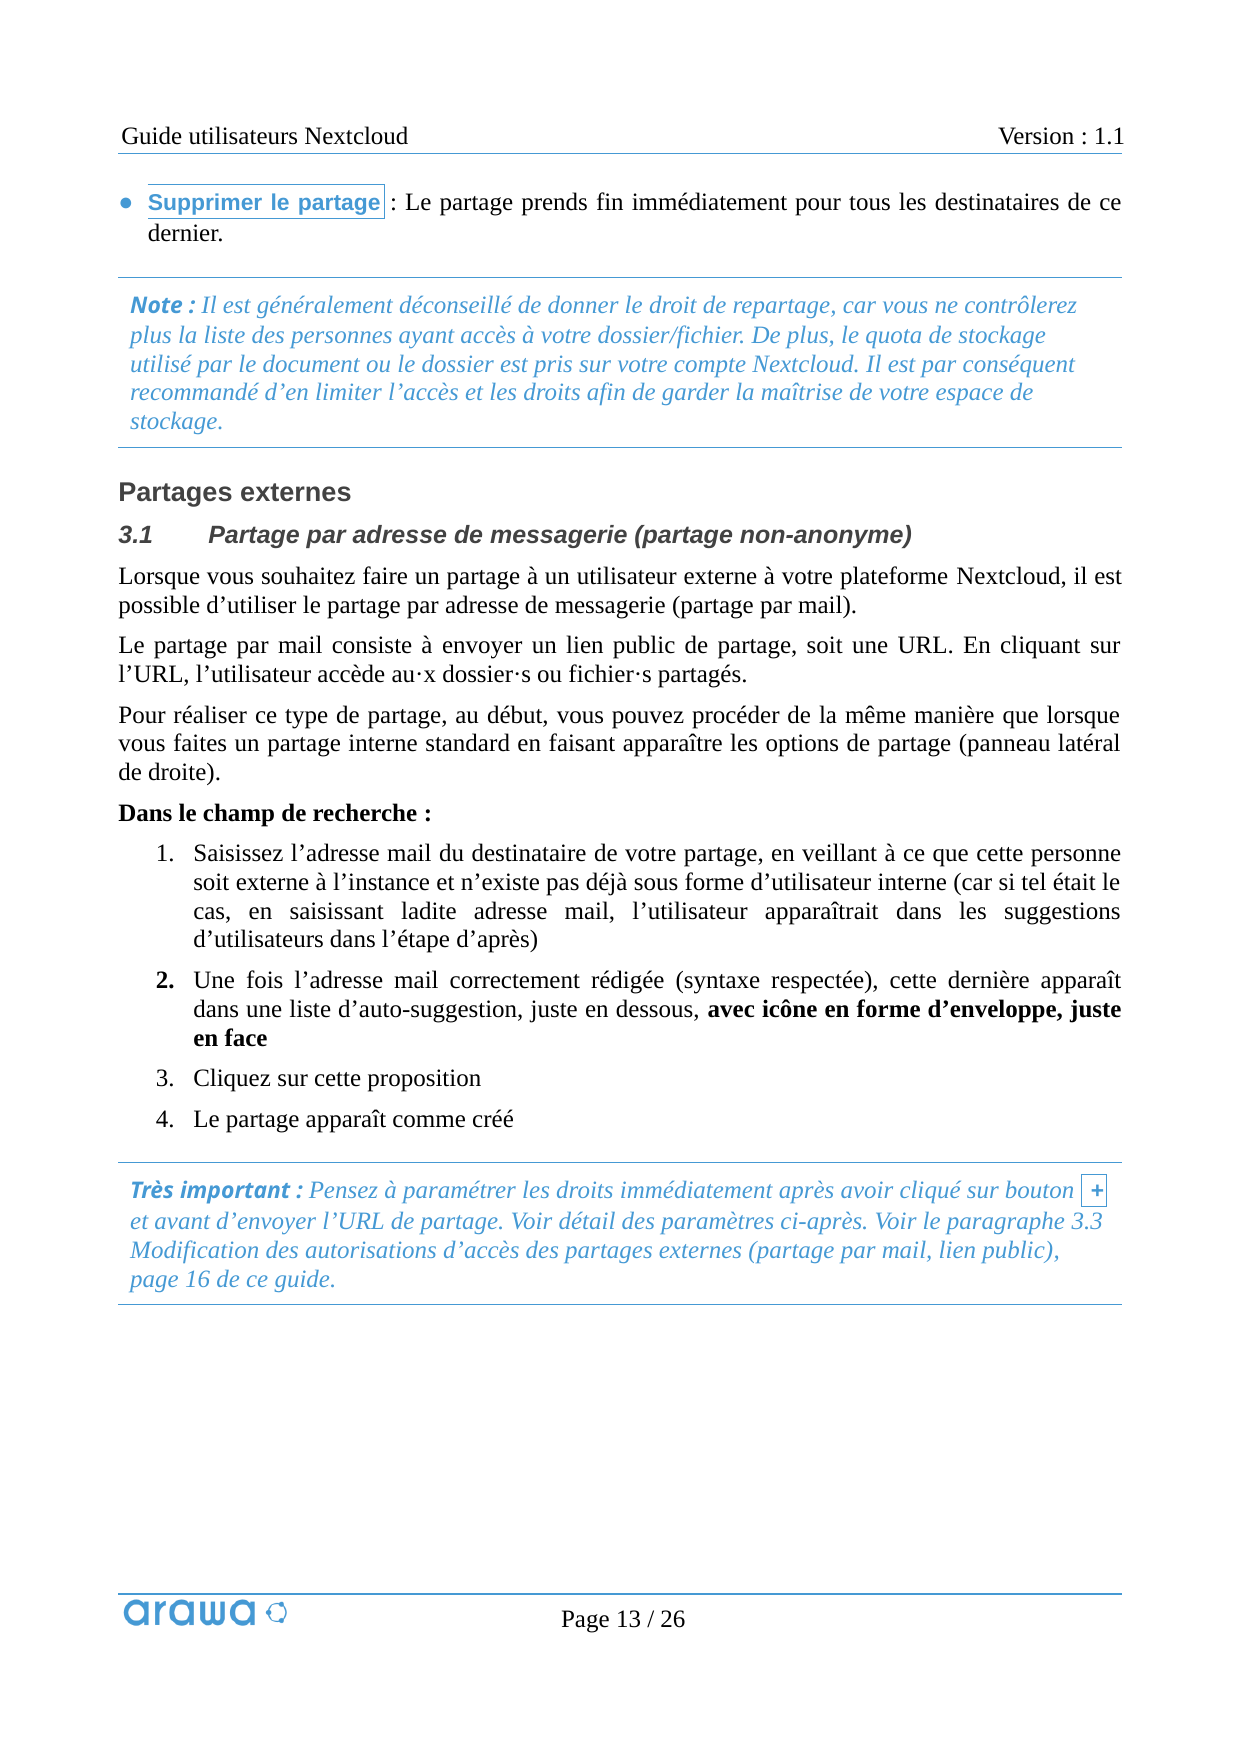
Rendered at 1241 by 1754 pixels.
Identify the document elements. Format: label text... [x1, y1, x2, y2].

list Cliquez sur cette proposition [156, 1063, 1122, 1092]
text Lorsque vous souhaitez faire un partage à un utilisateur externe à votre plateforme Nextcloud, il est possible d’utiliser le partage par adresse de messagerie (partage par mail). [118, 561, 1122, 619]
text Note : Il est généralement déconseillé de donner le droit de repartage, car vous ne contrôlerez plus la liste des personnes ayant accès à votre dossier/fichier. De plus, le quota de stockage utilisé par le document ou le dossier est pris sur votre compte Nextcloud. Il est par conséquent recommandé d’en limiter l’accès et les droits afin de garder la maîtrise de votre espace de stockage. [118, 278, 1122, 447]
text Pour réaliser ce type de partage, au début, vous pouvez procéder de la même manière que lorsque vous faites un partage interne standard en faisant apparaître les options de partage (panneau latéral de droite). [118, 700, 1122, 786]
subtitle Partages externes [118, 476, 1122, 507]
text Le partage par mail consiste à envoyer un lien public de partage, soit une URL. En cliquant sur l’URL, l’utilisateur accède au·x dossier·s ou fichier·s partagés. [118, 631, 1122, 688]
text Dans le champ de recherche : [118, 798, 1122, 827]
list Saisissez l’adresse mail du destinataire de votre partage, en veillant à ce que cette personne soit externe à l’instance et n’existe pas déjà sous forme d’utilisateur interne (car si tel était le cas, en saisissant ladite adresse mail, l’utilisateur apparaîtrait dans les suggestions d’utilisateurs dans l’étape d’après) [156, 838, 1122, 953]
text Très important : Pensez à paramétrer les droits immédiatement après avoir cliqué sur bouton + et avant d’envoyer l’URL de partage. Voir détail des paramètres ci-après. Voir le paragraphe 3.3 Modification des autorisations d’accès des partages externes (partage par mail, lien public), page 16 de ce guide. [118, 1163, 1122, 1304]
list Le partage apparaît comme créé [156, 1104, 1122, 1132]
list Une fois l’adresse mail correctement rédigée (syntaxe respectée), cette dernière apparaît dans une liste d’auto-suggestion, juste en dessous, avec icône en forme d’enveloppe, juste en face [156, 965, 1122, 1051]
picture [121, 1597, 290, 1628]
list Supprimer le partage : Le partage prends fin immédiatement pour tous les destinataires de ce dernier. [118, 184, 1122, 247]
subtitle Partage par adresse de messagerie (partage non-anonyme) [118, 520, 1122, 549]
